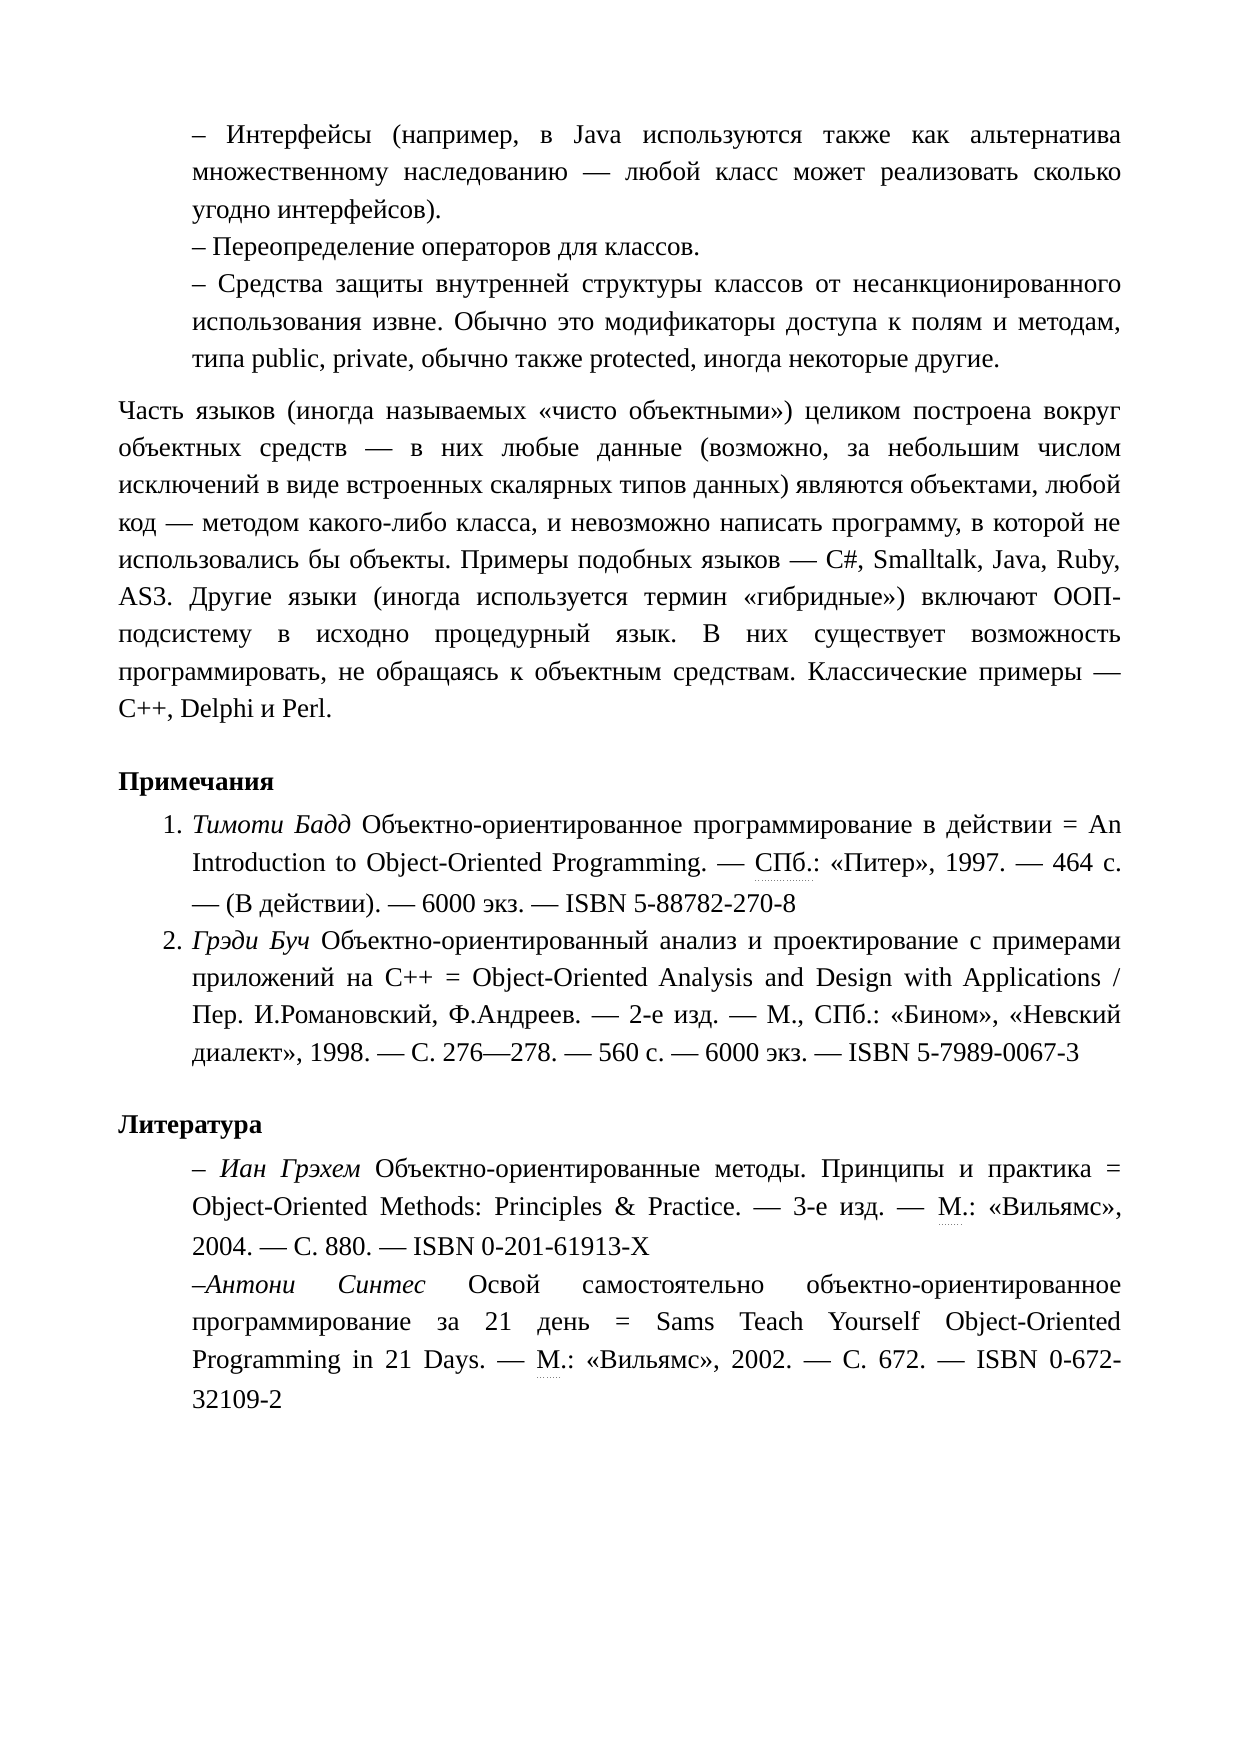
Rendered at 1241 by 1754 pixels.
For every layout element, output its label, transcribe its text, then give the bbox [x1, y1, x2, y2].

subtitle Литература [118, 1108, 1122, 1140]
list – Иан Грэхем Объектно-ориентированные методы. Принципы и практика = Object-Oriented Methods: Principles & Practice. — 3-е изд. — М.: «Вильямс», 2004. — С. 880. — ISBN 0-201-61913-X [118, 1152, 1122, 1262]
list Тимоти Бадд Объектно-ориентированное программирование в действии = An Introduction to Object-Oriented Programming. — СПб.: «Питер», 1997. — 464 с. — (В действии). — 6000 экз. — ISBN 5-88782-270-8 [162, 808, 1122, 918]
subtitle Примечания [118, 765, 1122, 796]
list Грэди Буч Объектно-ориентированный анализ и проектирование с примерами приложений на С++ = Object-Oriented Analysis and Design with Applications / Пер. И.Романовский, Ф.Андреев. — 2-е изд. — М., СПб.: «Бином», «Невский диалект», 1998. — С. 276—278. — 560 с. — 6000 экз. — ISBN 5-7989-0067-3 [162, 924, 1122, 1067]
list –Антони Синтес Освой самостоятельно объектно-ориентированное программирование за 21 день = Sams Teach Yourself Object-Oriented Programming in 21 Days. — М.: «Вильямс», 2002. — С. 672. — ISBN 0-672-32109-2 [118, 1268, 1122, 1414]
list – Интерфейсы (например, в Java используются также как альтернатива множественному наследованию — любой класс может реализовать сколько угодно интерфейсов). [118, 118, 1122, 224]
text Часть языков (иногда называемых «чисто объектными») целиком построена вокруг объектных средств — в них любые данные (возможно, за небольшим числом исключений в виде встроенных скалярных типов данных) являются объектами, любой код — методом какого-либо класса, и невозможно написать программу, в которой не использовались бы объекты. Примеры подобных языков — C#, Smalltalk, Java, Ruby, AS3. Другие языки (иногда используется термин «гибридные») включают ООП-подсистему в исходно процедурный язык. В них существует возможность программировать, не обращаясь к объектным средствам. Классические примеры — C++, Delphi и Perl. [118, 394, 1122, 723]
list – Переопределение операторов для классов. [118, 230, 1122, 261]
list – Средства защиты внутренней структуры классов от несанкционированного использования извне. Обычно это модификаторы доступа к полям и методам, типа public, private, обычно также protected, иногда некоторые другие. [118, 267, 1122, 373]
